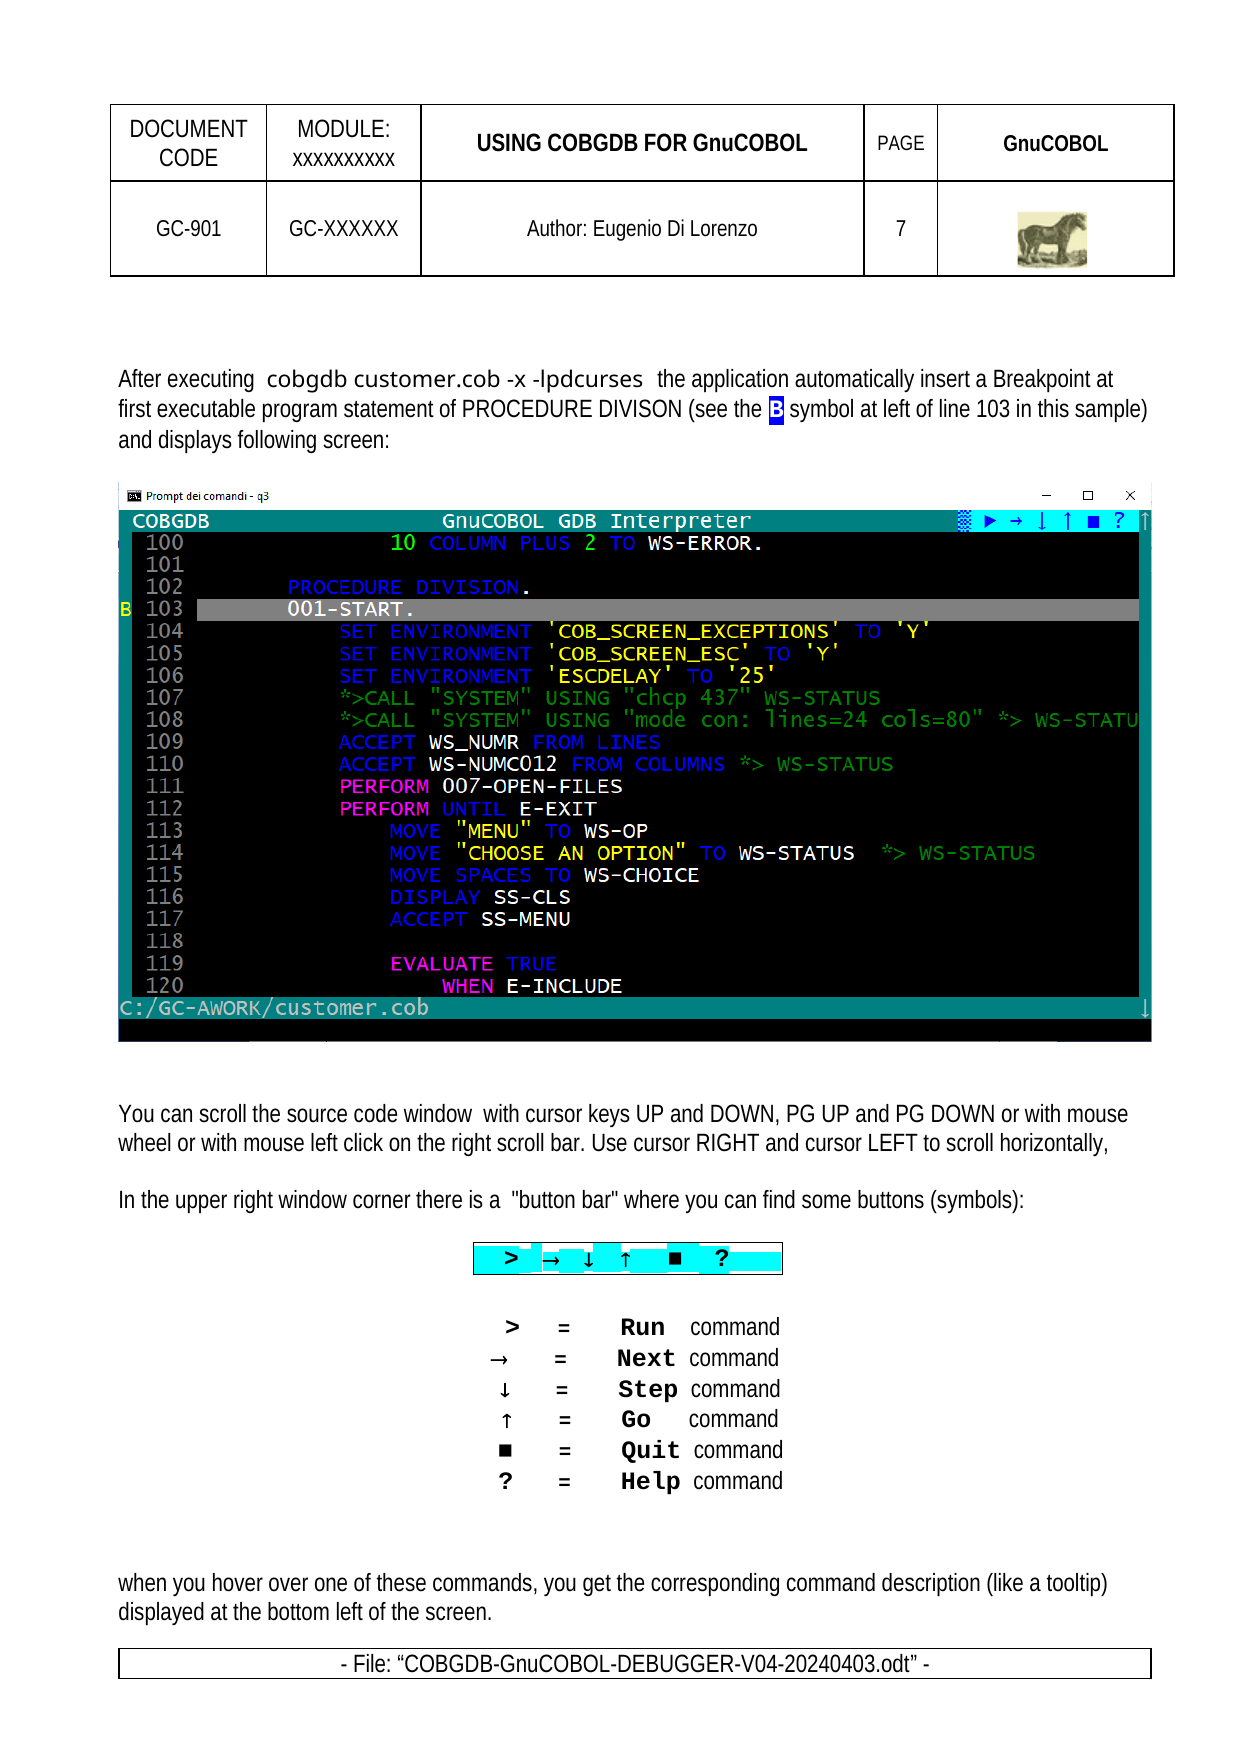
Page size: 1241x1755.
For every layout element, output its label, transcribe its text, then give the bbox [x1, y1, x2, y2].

text > = Run command [118, 1304, 1152, 1343]
text You can scroll the source code window with cursor keys UP and DOWN, PG UP and PG DOWN or with mouse wheel or with mouse left click on the right scroll bar. Use cursor RIGHT and cursor LEFT to scroll horizontally, [118, 1099, 1152, 1156]
text ■ = Quit command [118, 1435, 1152, 1466]
text  = Go command [118, 1404, 1152, 1435]
text  = Next command [118, 1343, 1152, 1373]
text when you hover over one of these commands, you get the corresponding command description (like a tooltip) displayed at the bottom left of the screen. [118, 1568, 1152, 1626]
text In the upper right window corner there is a "button bar" where you can find some buttons (symbols): [118, 1185, 1152, 1214]
text ? = Help command [118, 1466, 1152, 1497]
text After executing cobgdb customer.cob -x -lpdcurses the application automatically insert a Breakpoint at first executable program statement of PROCEDURE DIVISON (see the B symbol at left of line 103 in this sample) and displays following screen: [118, 362, 1152, 453]
text  = Step command [118, 1373, 1152, 1404]
text >    ■ ? [474, 1243, 782, 1274]
